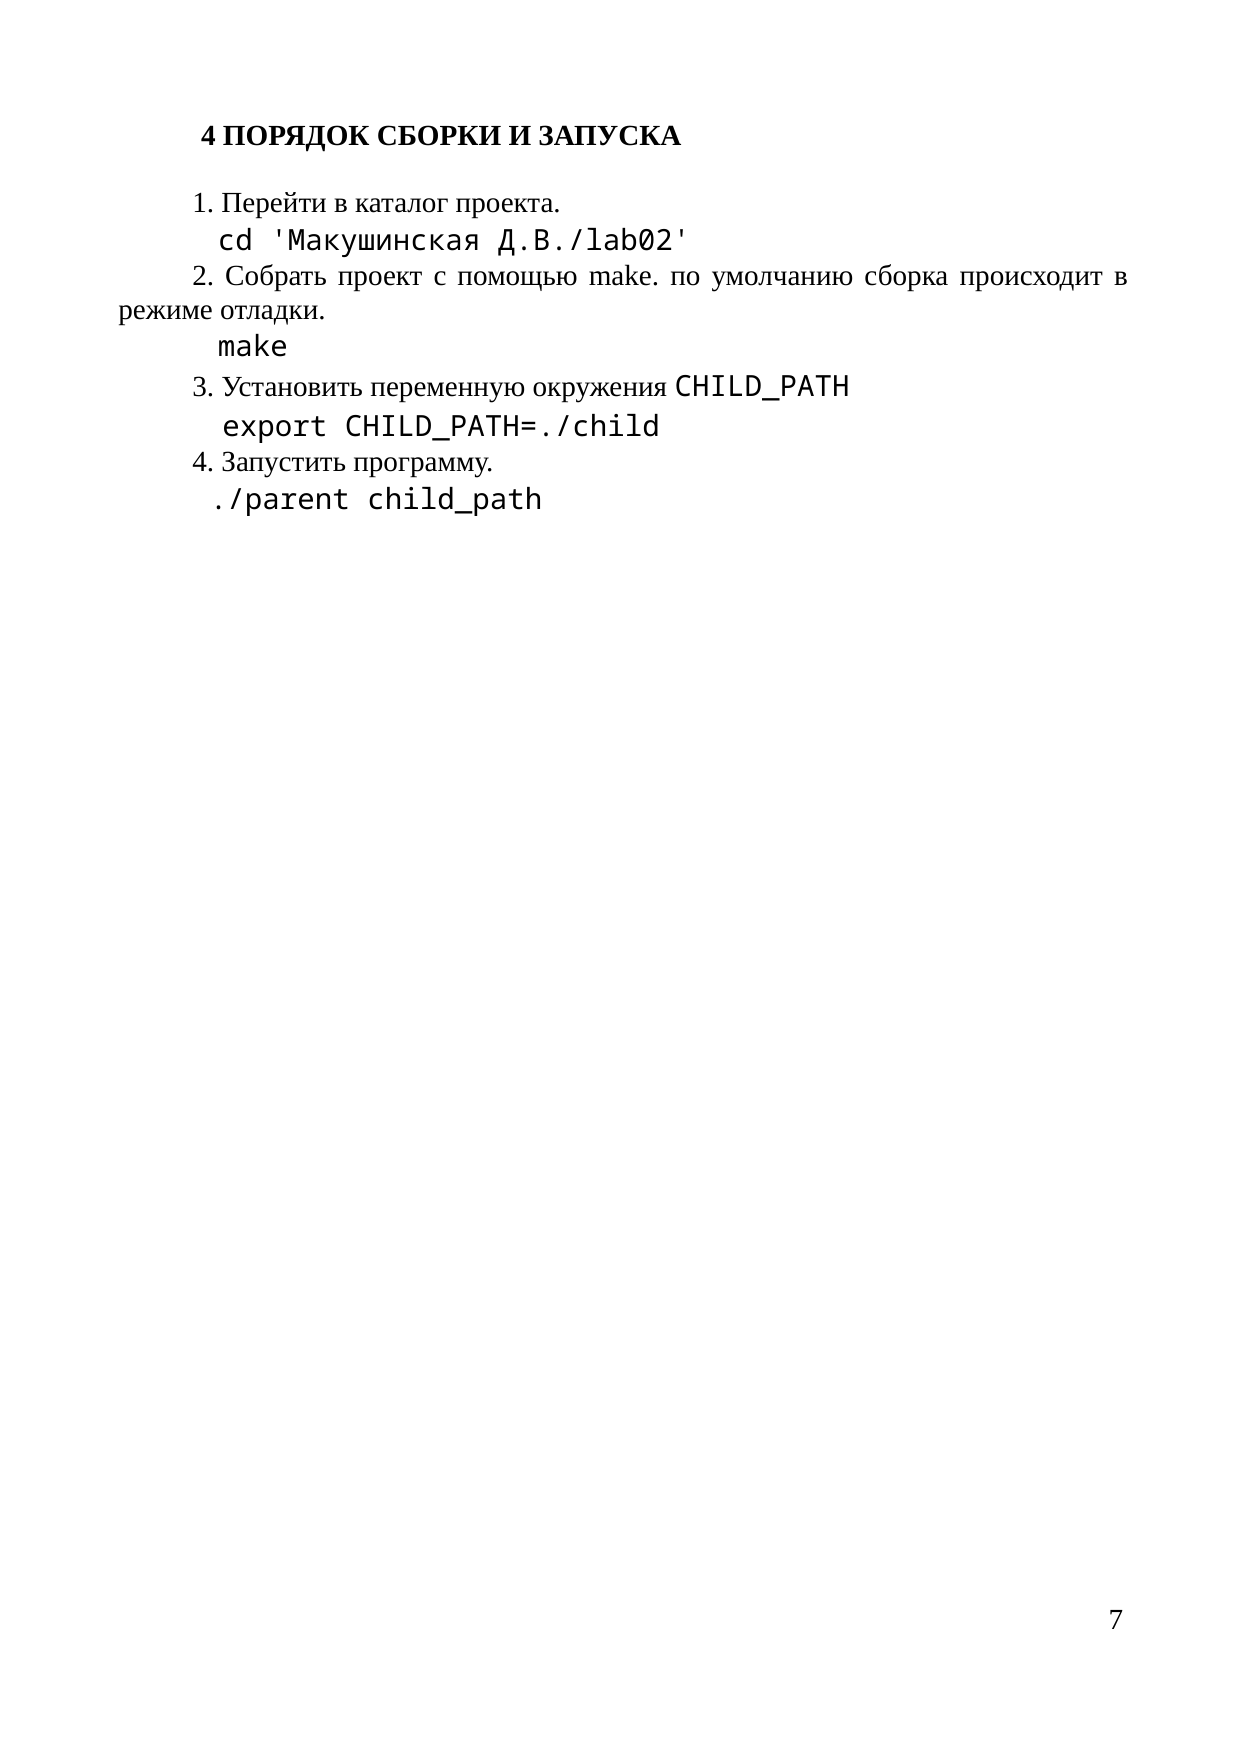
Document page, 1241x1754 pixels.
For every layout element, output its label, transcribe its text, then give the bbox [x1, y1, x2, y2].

text 4. Запустить программу. [118, 444, 1128, 478]
text 3. Установить переменную окружения CHILD_PATH [118, 365, 1128, 405]
text 2. Собрать проект с помощью make. по умолчанию сборка происходит в режиме отладки. [118, 258, 1128, 326]
text export CHILD_PATH=./child [118, 405, 1128, 444]
text make [118, 326, 1128, 365]
text 4 ПОРЯДОК СБОРКИ И ЗАПУСКА [118, 118, 1128, 152]
text 1. Перейти в каталог проекта. [118, 185, 1128, 219]
text ./parent child_path [118, 478, 1128, 518]
text cd 'Макушинская Д.В./lab02' [118, 219, 1128, 258]
